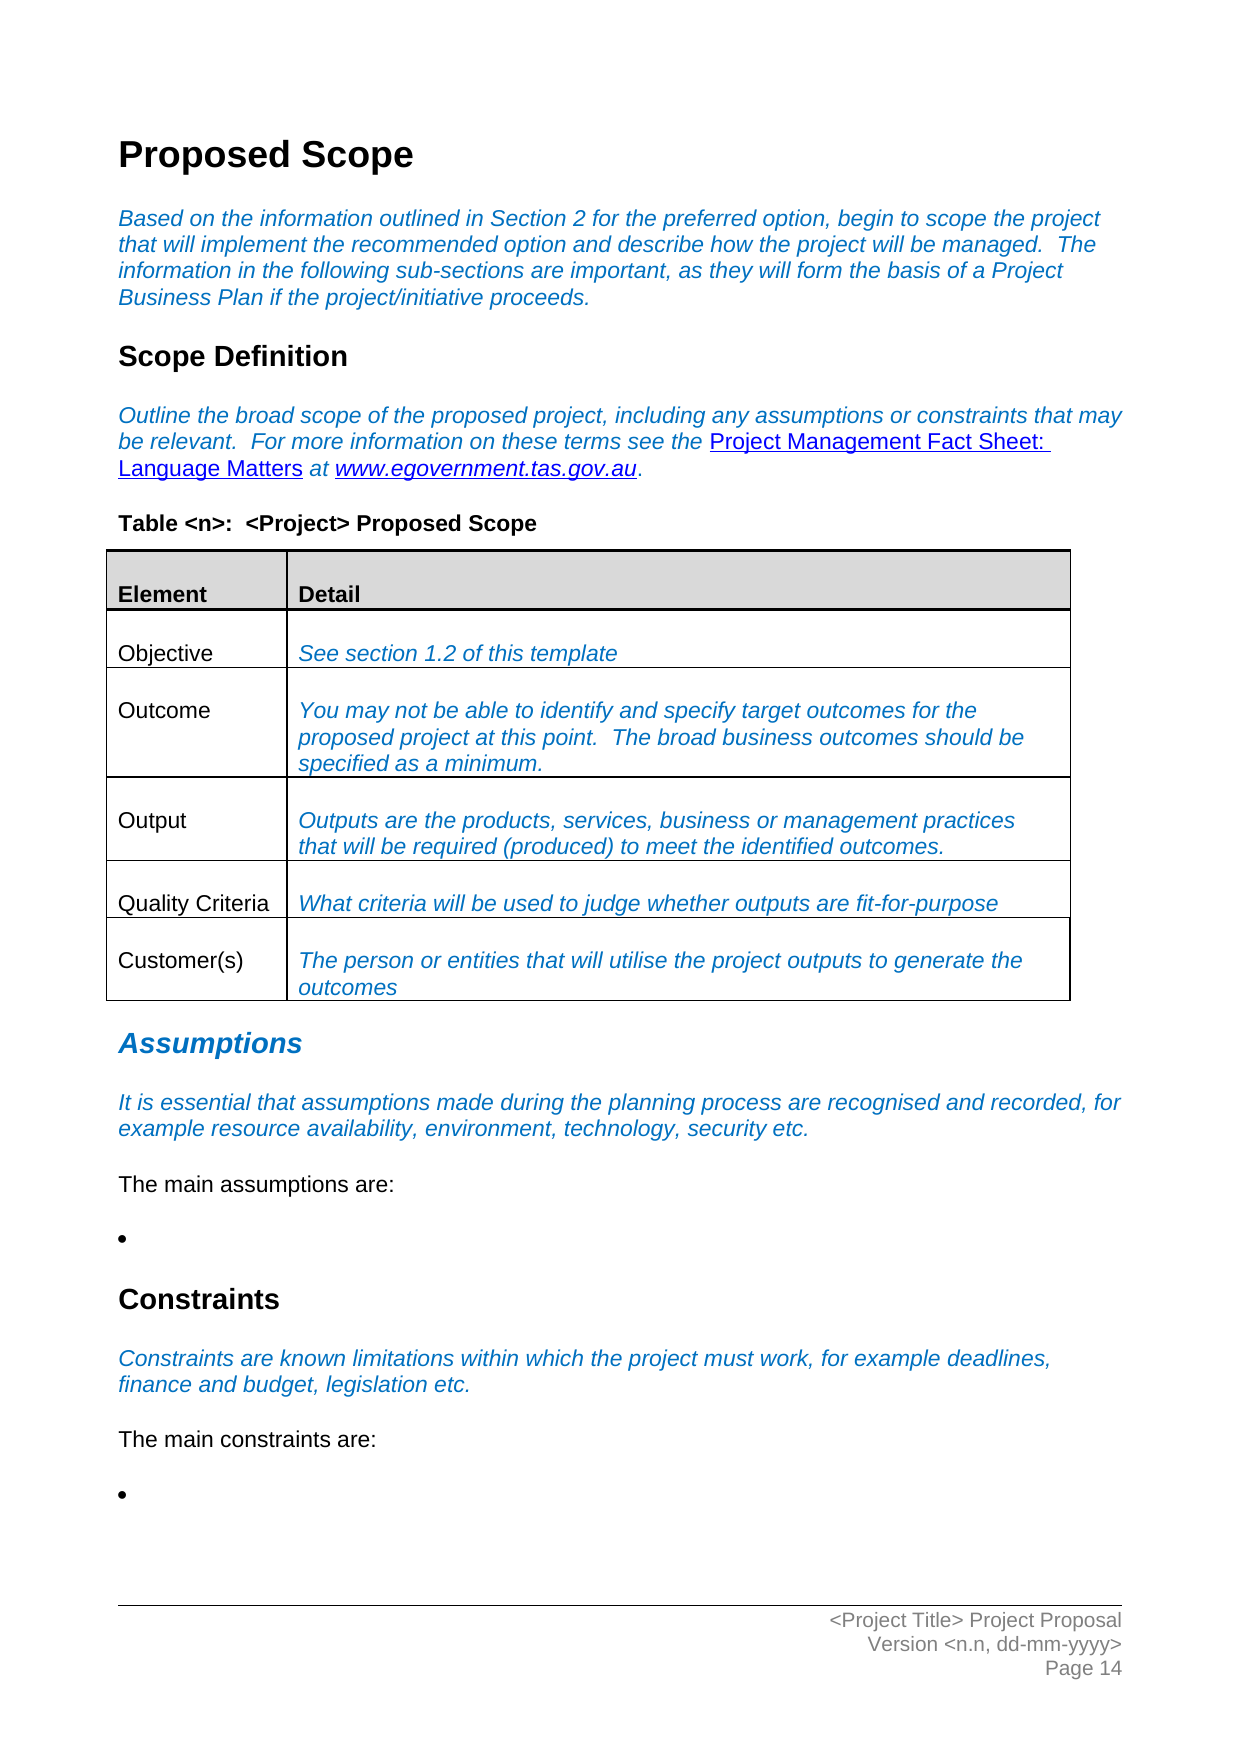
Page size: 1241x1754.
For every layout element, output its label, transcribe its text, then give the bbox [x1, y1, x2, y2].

subtitle Assumptions [118, 1026, 1122, 1060]
subtitle Proposed Scope [118, 132, 1122, 176]
subtitle Scope Definition [118, 339, 1122, 373]
subtitle Constraints [118, 1282, 1122, 1315]
table_cell Output [107, 778, 286, 859]
table_cell Customer(s) [107, 918, 286, 1000]
table_cell Outputs are the products, services, business or management practices that will be required (produced) to meet the identified outcomes. [288, 778, 1070, 859]
table_cell Outcome [107, 668, 286, 776]
table_header Detail [288, 552, 1070, 608]
text Outline the broad scope of the proposed project, including any assumptions or constraints that may be relevant. For more information on these terms see the Project Management Fact Sheet: Language Matters at www.egovernment.tas.gov.au. [118, 402, 1122, 481]
table_cell What criteria will be used to judge whether outputs are fit-for-purpose [288, 861, 1070, 917]
table_cell The person or entities that will utilise the project outputs to generate the outcomes [288, 918, 1069, 1000]
table_header Element [107, 552, 286, 608]
text Constraints are known limitations within which the project must work, for example deadlines, finance and budget, legislation etc. [118, 1344, 1122, 1397]
table_cell You may not be able to identify and specify target outcomes for the proposed project at this point. The broad business outcomes should be specified as a minimum. [288, 668, 1070, 776]
table_cell Objective [107, 611, 286, 666]
text It is essential that assumptions made during the planning process are recognised and recorded, for example resource availability, environment, technology, security etc. [118, 1089, 1122, 1142]
text The main constraints are: [118, 1426, 1122, 1453]
table_cell See section 1.2 of this template [288, 611, 1070, 666]
text Based on the information outlined in Section 2 for the preferred option, begin to scope the project that will implement the recommended option and describe how the project will be managed. The information in the following sub-sections are important, as they will form the basis of a Project Business Plan if the project/initiative proceeds. [118, 205, 1122, 310]
table_cell Quality Criteria [107, 861, 286, 917]
subtitle Table <n>: <Project> Proposed Scope [118, 510, 1122, 537]
text The main assumptions are: [118, 1171, 1122, 1197]
